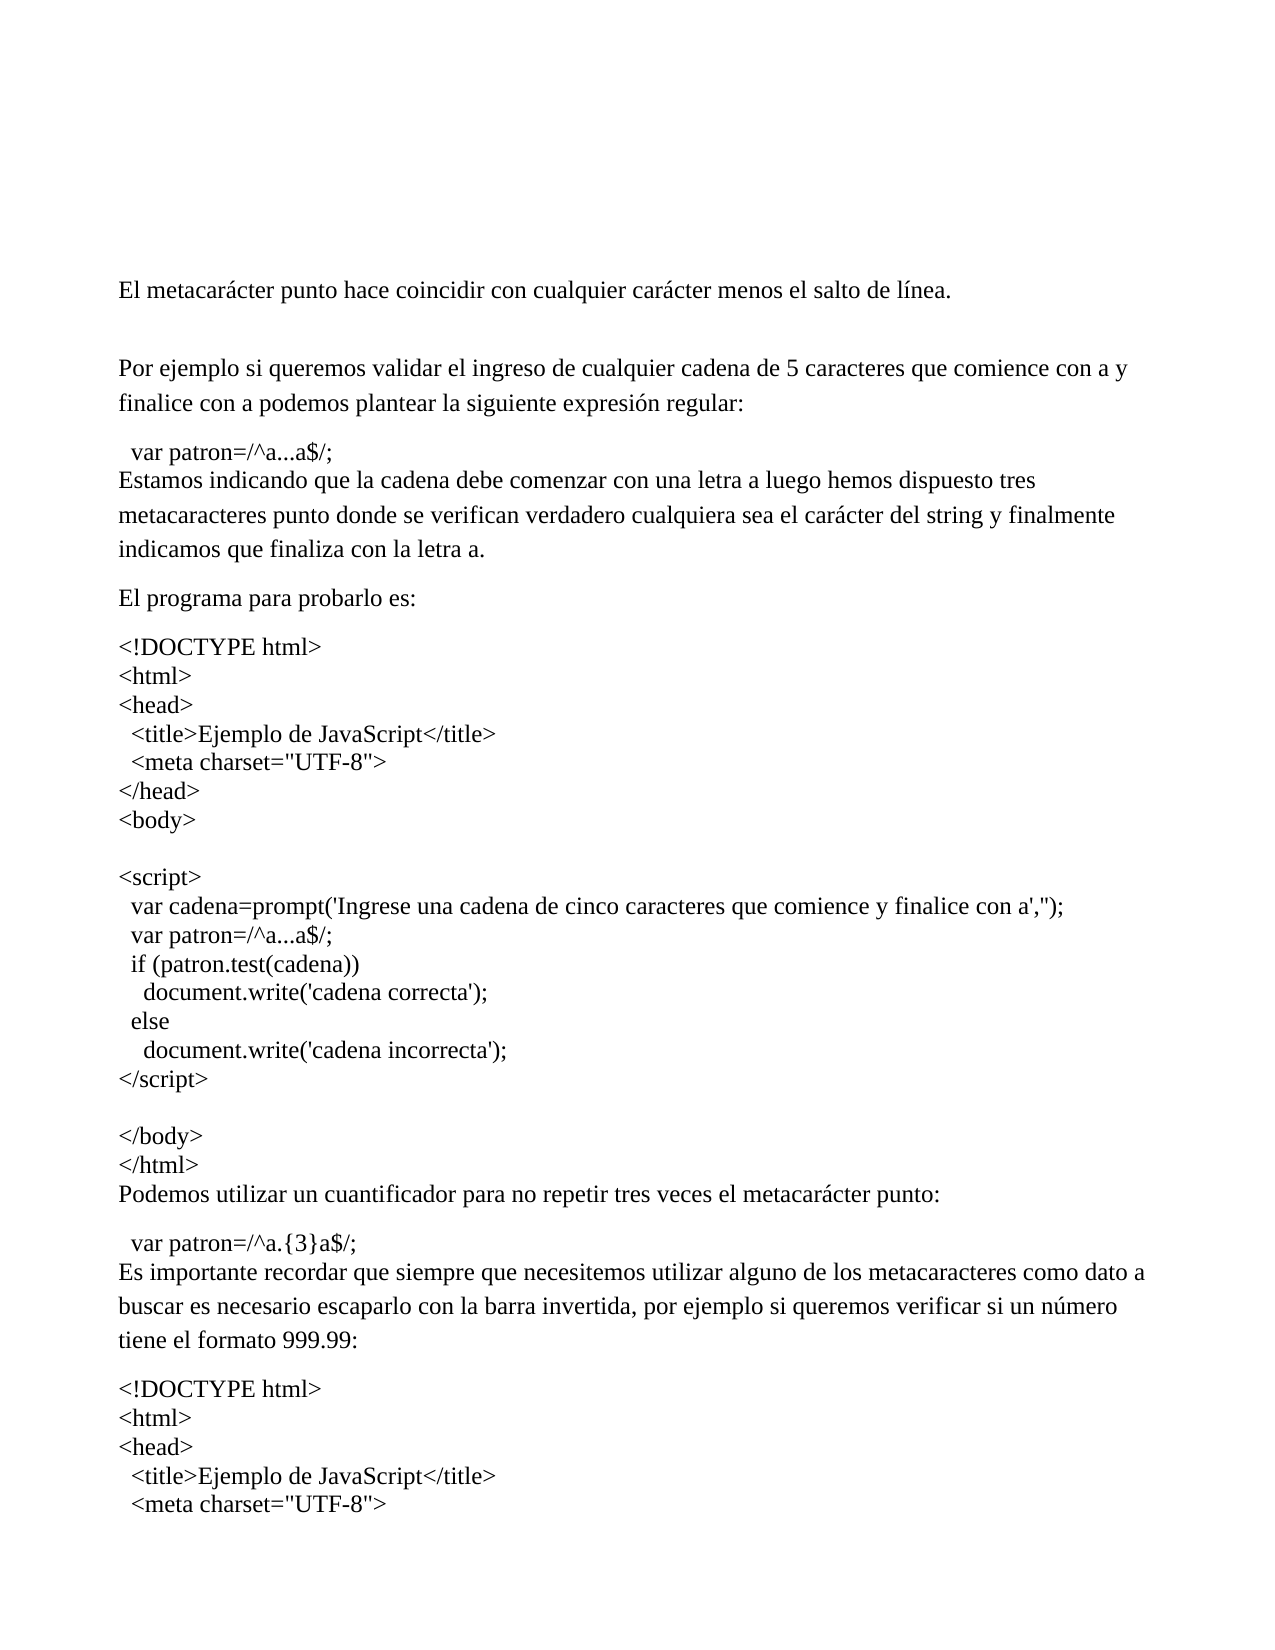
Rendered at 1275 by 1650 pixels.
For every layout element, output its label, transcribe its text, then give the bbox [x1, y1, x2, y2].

text Por ejemplo si queremos validar el ingreso de cualquier cadena de 5 caracteres que comience con a y finalice con a podemos plantear la siguiente expresión regular: [118, 353, 1157, 416]
text <!DOCTYPE html> [118, 632, 1157, 661]
text El programa para probarlo es: [118, 583, 1157, 612]
text else [118, 1006, 1157, 1035]
text Es importante recordar que siempre que necesitemos utilizar alguno de los metacaracteres como dato a buscar es necesario escaparlo con la barra invertida, por ejemplo si queremos verificar si un número tiene el formato 999.99: [118, 1257, 1157, 1354]
text </body> [118, 1121, 1157, 1150]
text <html> [118, 661, 1157, 690]
text </html> [118, 1150, 1157, 1179]
text document.write('cadena correcta'); [118, 977, 1157, 1006]
text <title>Ejemplo de JavaScript</title> [118, 1461, 1157, 1489]
text El metacarácter punto hace coincidir con cualquier carácter menos el salto de línea. [118, 275, 1157, 303]
text <meta charset="UTF-8"> [118, 1489, 1157, 1518]
text <!DOCTYPE html> [118, 1374, 1157, 1403]
text <script> [118, 862, 1157, 891]
text <head> [118, 690, 1157, 719]
text if (patron.test(cadena)) [118, 949, 1157, 977]
text </head> [118, 776, 1157, 805]
text <html> [118, 1403, 1157, 1432]
text Estamos indicando que la cadena debe comenzar con una letra a luego hemos dispuesto tres metacaracteres punto donde se verifican verdadero cualquiera sea el carácter del string y finalmente indicamos que finaliza con la letra a. [118, 465, 1157, 563]
text var patron=/^a...a$/; [118, 437, 1157, 465]
text var patron=/^a.{3}a$/; [118, 1228, 1157, 1257]
text <meta charset="UTF-8"> [118, 747, 1157, 776]
text </script> [118, 1064, 1157, 1092]
text <head> [118, 1432, 1157, 1461]
text document.write('cadena incorrecta'); [118, 1035, 1157, 1064]
text <title>Ejemplo de JavaScript</title> [118, 719, 1157, 747]
text <body> [118, 805, 1157, 834]
text var cadena=prompt('Ingrese una cadena de cinco caracteres que comience y finalice con a',''); [118, 891, 1157, 920]
text var patron=/^a...a$/; [118, 920, 1157, 949]
text Podemos utilizar un cuantificador para no repetir tres veces el metacarácter punto: [118, 1179, 1157, 1207]
